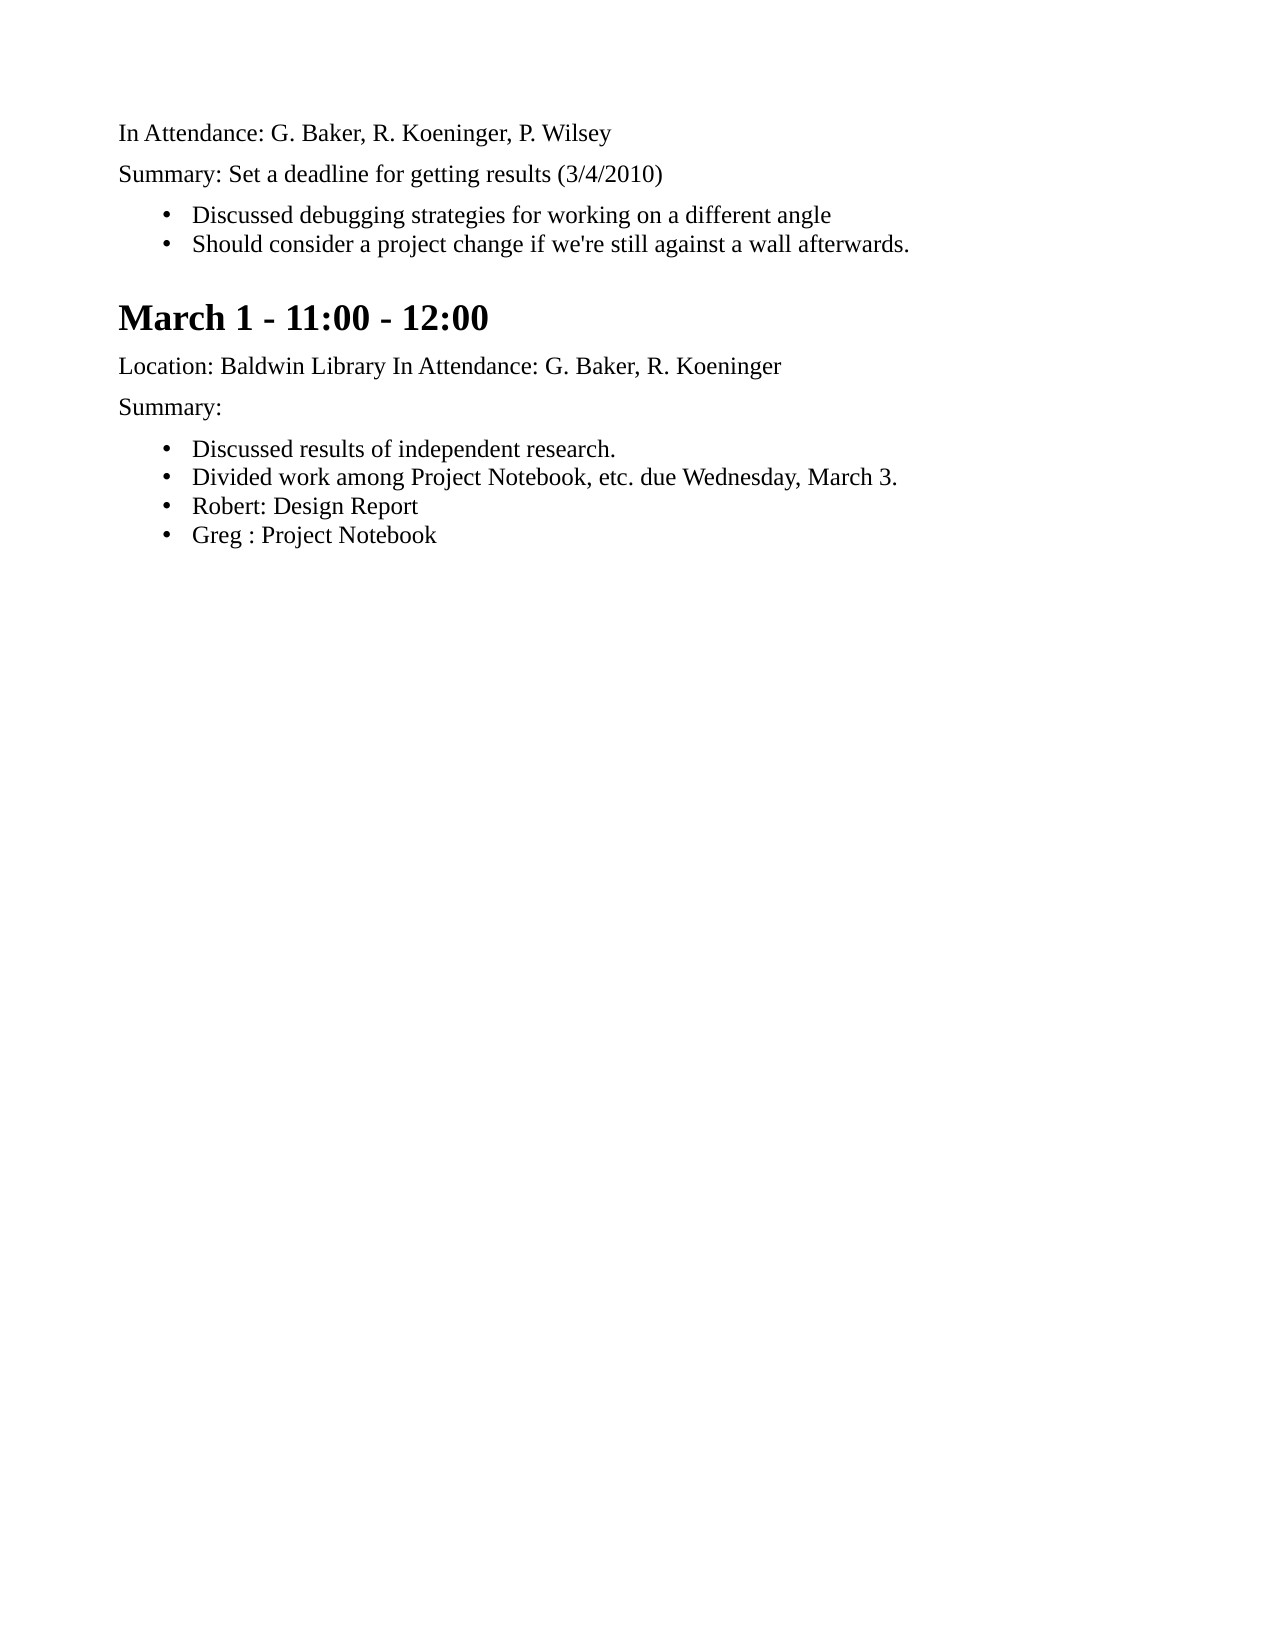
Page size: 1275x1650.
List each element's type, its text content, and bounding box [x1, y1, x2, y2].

list Should consider a project change if we're still against a wall afterwards. [162, 229, 1157, 258]
text Summary: Set a deadline for getting results (3/4/2010) [118, 159, 1157, 188]
list Greg : Project Notebook [162, 520, 1157, 549]
list Robert: Design Report [162, 491, 1157, 520]
list Divided work among Project Notebook, etc. due Wednesday, March 3. [162, 462, 1157, 491]
text Location: Baldwin Library In Attendance: G. Baker, R. Koeninger [118, 351, 1157, 380]
text Summary: [118, 392, 1157, 421]
text In Attendance: G. Baker, R. Koeninger, P. Wilsey [118, 118, 1157, 147]
subtitle March 1 - 11:00 - 12:00 [118, 296, 1157, 339]
list Discussed results of independent research. [162, 434, 1157, 462]
list Discussed debugging strategies for working on a different angle [162, 201, 1157, 229]
